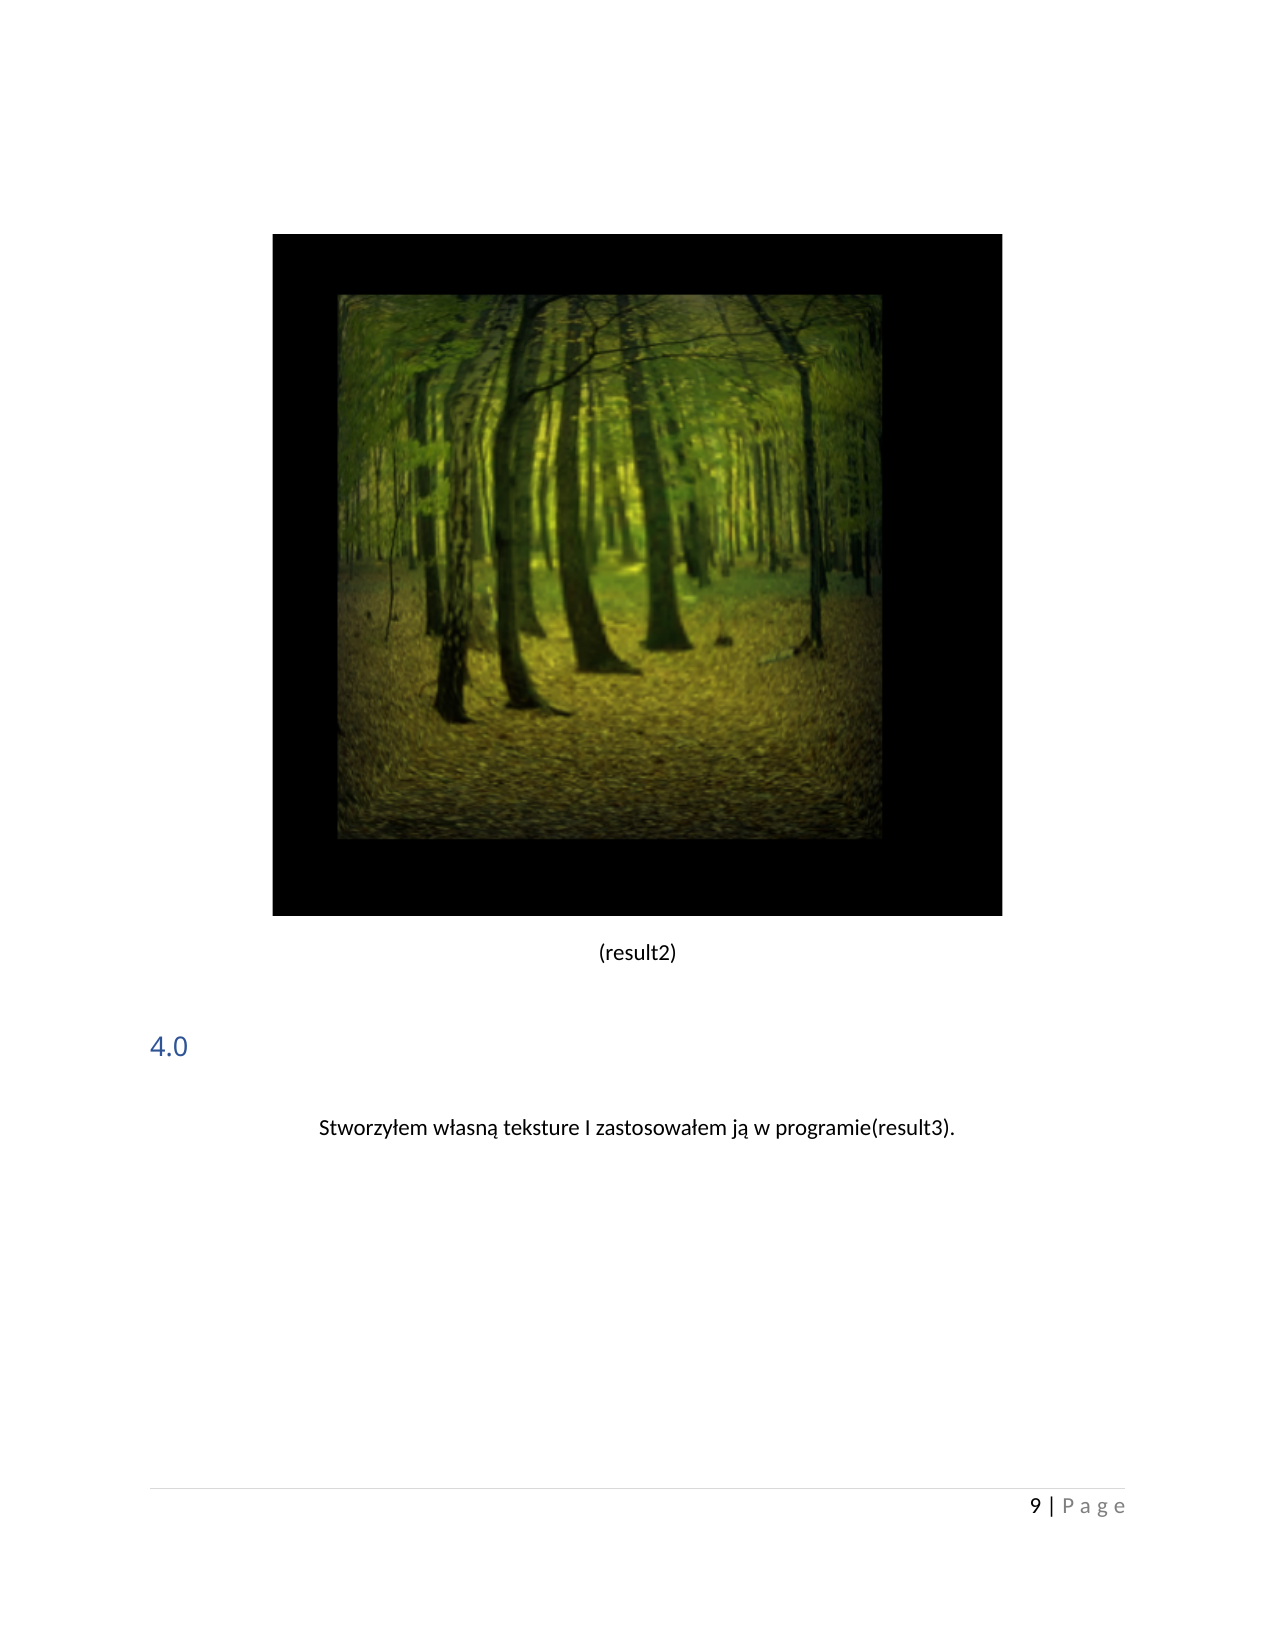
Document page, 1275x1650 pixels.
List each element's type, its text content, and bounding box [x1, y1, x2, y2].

subtitle 4.0 [150, 1028, 1125, 1064]
text (result2) [150, 938, 1125, 966]
text Stworzyłem własną teksture I zastosowałem ją w programie(result3). [150, 1113, 1125, 1141]
picture [272, 234, 1003, 916]
